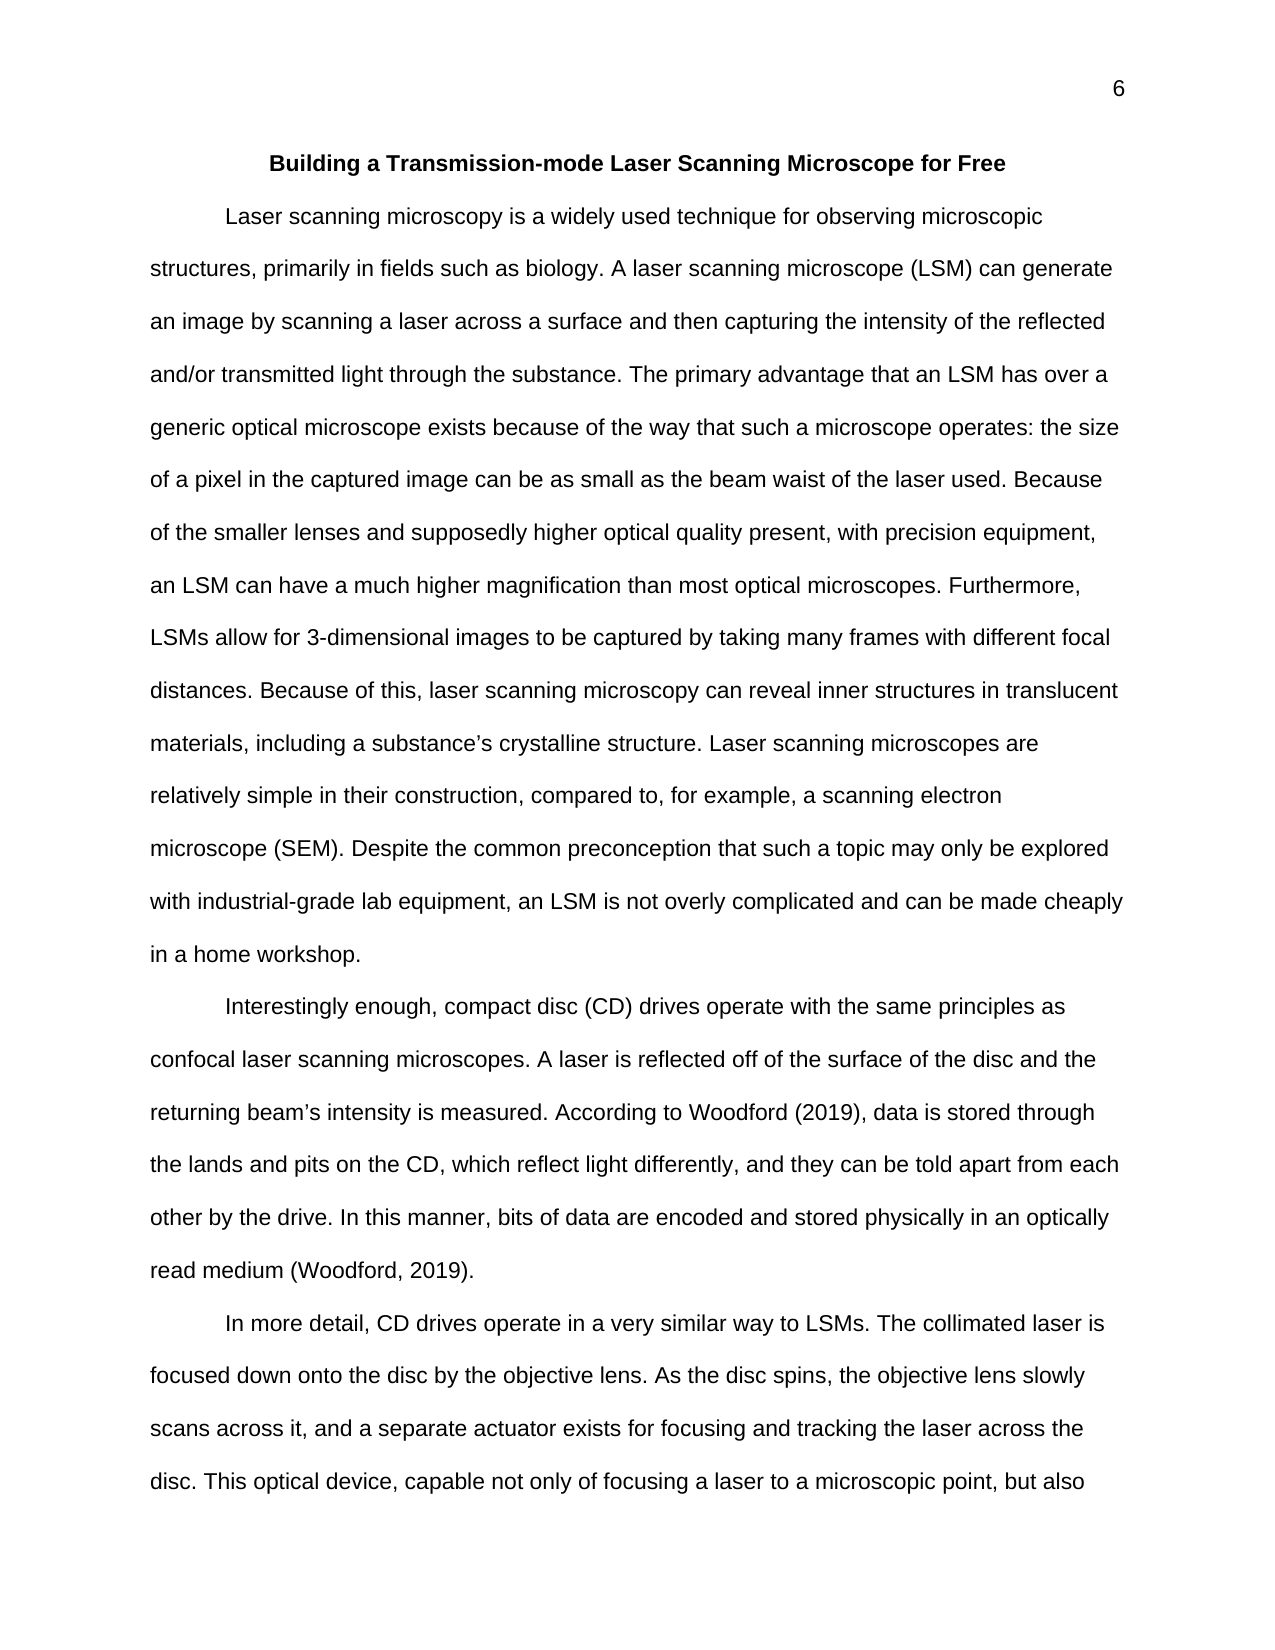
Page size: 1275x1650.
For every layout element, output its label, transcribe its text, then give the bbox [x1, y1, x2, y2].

text In more detail, CD drives operate in a very similar way to LSMs. The collimated laser is focused down onto the disc by the objective lens. As the disc spins, the objective lens slowly scans across it, and a separate actuator exists for focusing and tracking the laser across the disc. This optical device, capable not only of focusing a laser to a microscopic point, but also [150, 1309, 1125, 1494]
text Interestingly enough, compact disc (CD) drives operate with the same principles as confocal laser scanning microscopes. A laser is reflected off of the surface of the disc and the returning beam’s intensity is measured. According to Woodford (2019), data is stored through the lands and pits on the CD, which reflect light differently, and they can be told apart from each other by the drive. In this manner, bits of data are encoded and stored physically in an optically read medium (Woodford, 2019). [150, 993, 1125, 1283]
text Building a Transmission-mode Laser Scanning Microscope for Free [150, 150, 1125, 176]
text Laser scanning microscopy is a widely used technique for observing microscopic structures, primarily in fields such as biology. A laser scanning microscope (LSM) can generate an image by scanning a laser across a surface and then capturing the intensity of the reflected and/or transmitted light through the substance. The primary advantage that an LSM has over a generic optical microscope exists because of the way that such a microscope operates: the size of a pixel in the captured image can be as small as the beam waist of the laser used. Because of the smaller lenses and supposedly higher optical quality present, with precision equipment, an LSM can have a much higher magnification than most optical microscopes. Furthermore, LSMs allow for 3-dimensional images to be captured by taking many frames with different focal distances. Because of this, laser scanning microscopy can reveal inner structures in translucent materials, including a substance’s crystalline structure. Laser scanning microscopes are relatively simple in their construction, compared to, for example, a scanning electron microscope (SEM). Despite the common preconception that such a topic may only be explored with industrial-grade lab equipment, an LSM is not overly complicated and can be made cheaply in a home workshop. [150, 203, 1125, 967]
